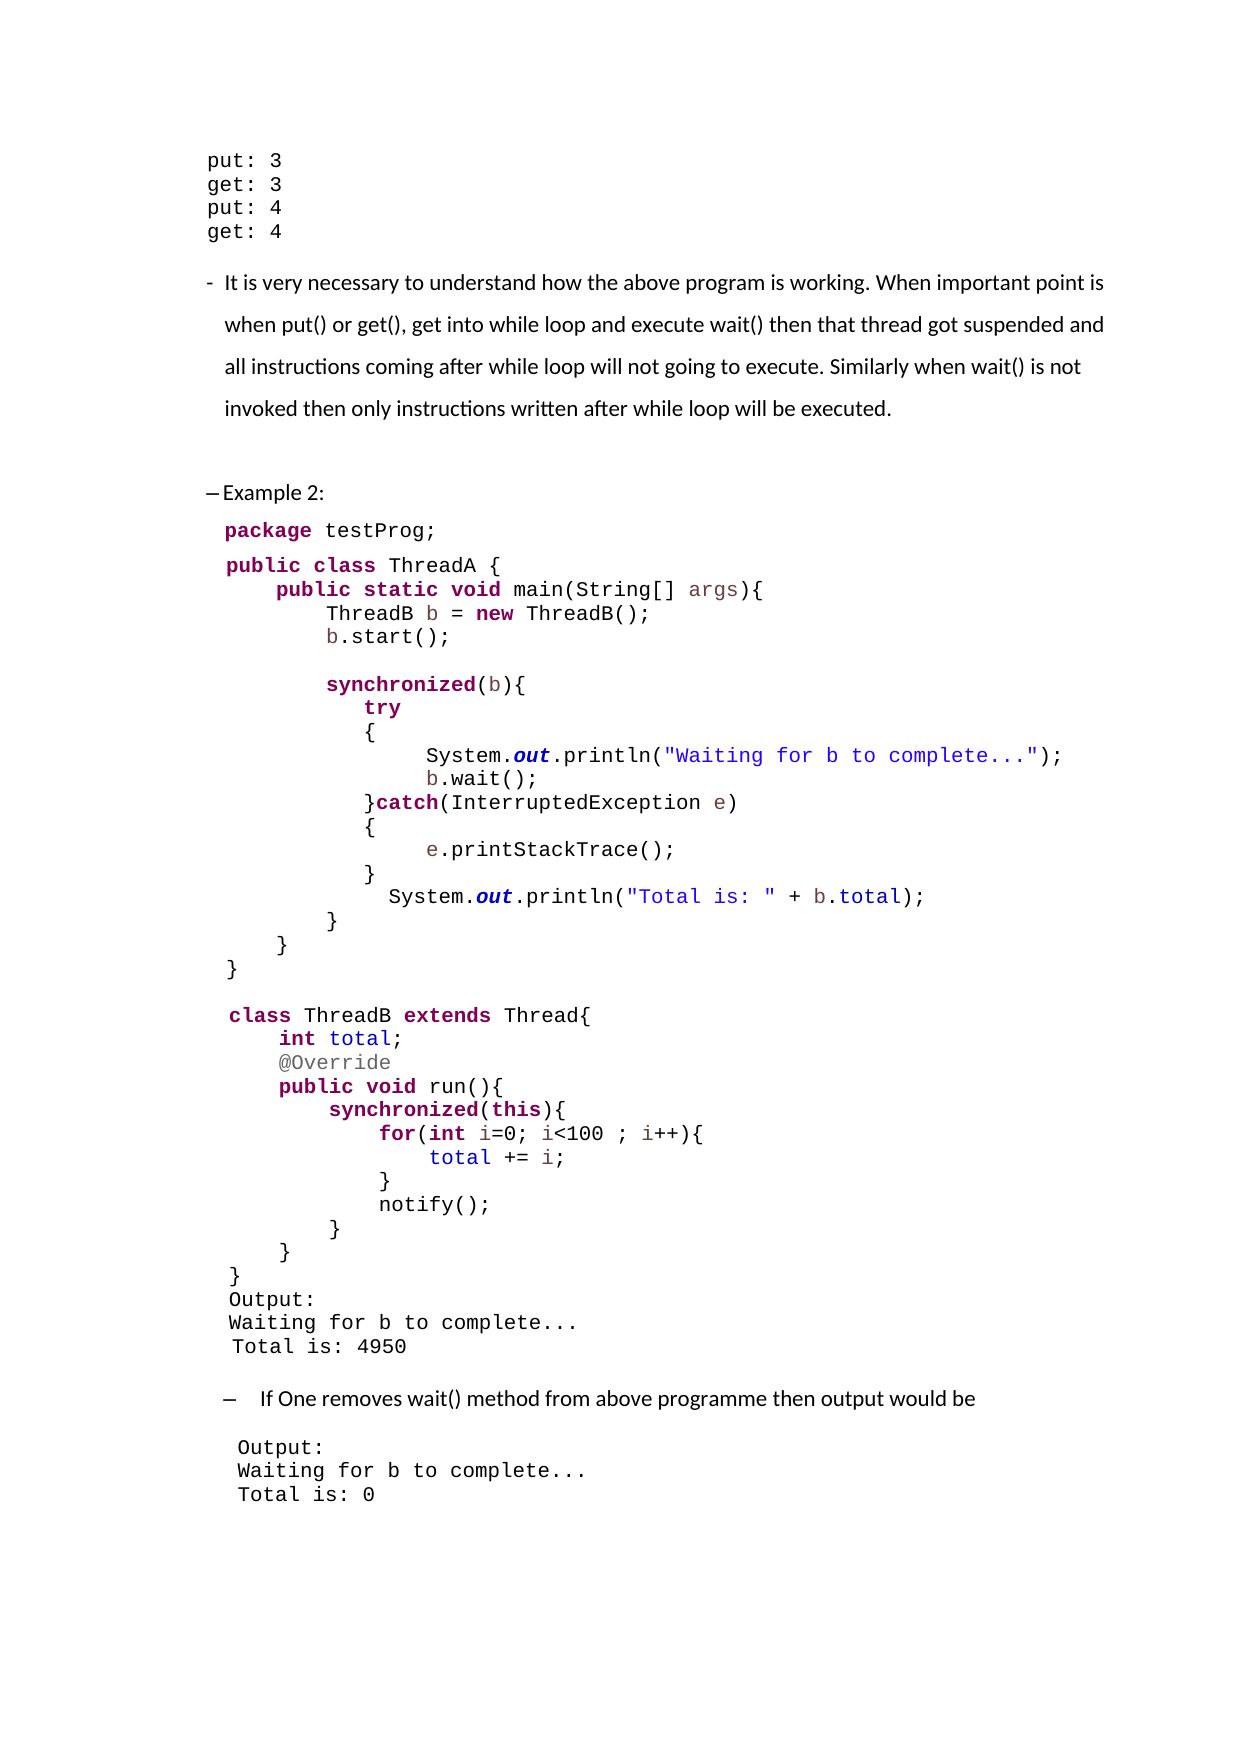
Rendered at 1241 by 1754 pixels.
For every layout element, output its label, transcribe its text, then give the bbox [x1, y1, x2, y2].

text } [148, 1170, 1107, 1194]
text for(int i=0; i<100 ; i++){ [148, 1123, 1107, 1147]
text { [226, 816, 1107, 839]
text get: 3 [207, 174, 1107, 197]
list Example 2: [206, 478, 1107, 506]
list It is very necessary to understand how the above program is working. When important point is when put() or get(), get into while loop and execute wait() then that thread got suspended and all instructions coming after while loop will not going to execute. Similarly when wait() is not invoked then only instructions written after while loop will be executed. [206, 268, 1107, 422]
text total += i; [148, 1147, 1107, 1170]
text b.start(); [226, 626, 1107, 650]
text } [226, 957, 1107, 981]
text Output: [148, 1288, 1107, 1312]
text System.out.println("Waiting for b to complete..."); [226, 745, 1107, 768]
text put: 4 [207, 197, 1107, 221]
text public class ThreadA { [226, 556, 1107, 579]
text class ThreadB extends Thread{ [148, 1005, 1107, 1028]
text b.wait(); [226, 768, 1107, 792]
list Waiting for b to complete... [237, 1461, 1107, 1484]
text e.printStackTrace(); [226, 839, 1107, 863]
text public void run(){ [148, 1076, 1107, 1099]
text } [226, 910, 1107, 934]
text Total is: 4950 [232, 1336, 1107, 1359]
list Output: [237, 1437, 1107, 1461]
text synchronized(b){ [226, 674, 1107, 697]
text try [226, 697, 1107, 721]
text put: 3 [207, 150, 1107, 174]
text }catch(InterruptedException e) [226, 792, 1107, 816]
text synchronized(this){ [148, 1099, 1107, 1123]
text notify(); [148, 1194, 1107, 1218]
list package testProg; [224, 520, 1107, 544]
text } [226, 863, 1107, 887]
text System.out.println("Total is: " + b.total); [226, 887, 1107, 910]
list If One removes wait() method from above programme then output would be [223, 1384, 1107, 1412]
text } [148, 1241, 1107, 1265]
text } [148, 1265, 1107, 1288]
text public static void main(String[] args){ [226, 579, 1107, 603]
text int total; [148, 1028, 1107, 1052]
text { [226, 721, 1107, 745]
text ThreadB b = new ThreadB(); [226, 603, 1107, 626]
text } [226, 934, 1107, 957]
text get: 4 [207, 221, 1107, 244]
text @Override [148, 1052, 1107, 1076]
text } [148, 1218, 1107, 1241]
list Total is: 0 [237, 1484, 1107, 1508]
text Waiting for b to complete... [148, 1312, 1107, 1336]
